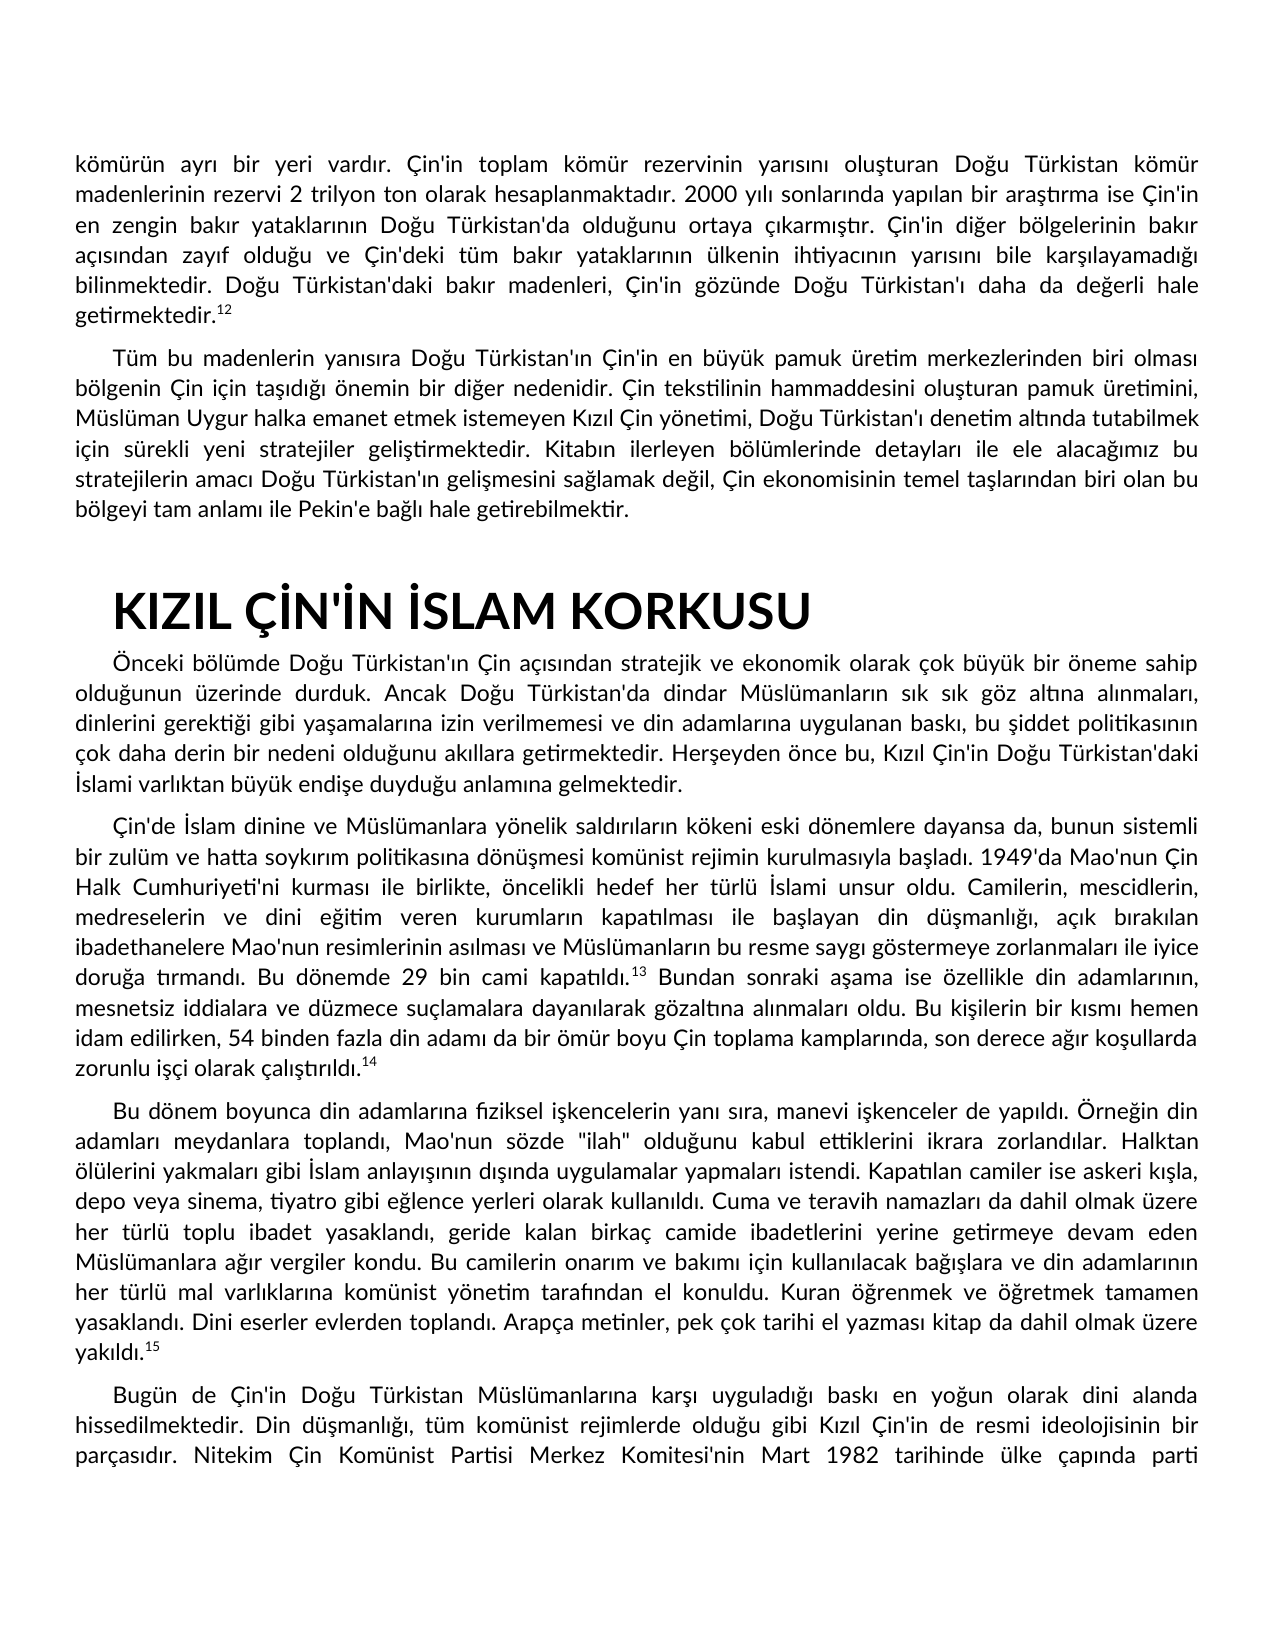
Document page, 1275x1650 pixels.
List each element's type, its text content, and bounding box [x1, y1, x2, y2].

text Çin'de İslam dinine ve Müslümanlara yönelik saldırıların kökeni eski dönemlere dayansa da, bunun sistemli bir zulüm ve hatta soykırım politikasına dönüşmesi komünist rejimin kurulmasıyla başladı. 1949'da Mao'nun Çin Halk Cumhuriyeti'ni kurması ile birlikte, öncelikli hedef her türlü İslami unsur oldu. Camilerin, mescidlerin, medreselerin ve dini eğitim veren kurumların kapatılması ile başlayan din düşmanlığı, açık bırakılan ibadethanelere Mao'nun resimlerinin asılması ve Müslümanların bu resme saygı göstermeye zorlanmaları ile iyice doruğa tırmandı. Bu dönemde 29 bin cami kapatıldı.13 Bundan sonraki aşama ise özellikle din adamlarının, mesnetsiz iddialara ve düzmece suçlamalara dayanılarak gözaltına alınmaları oldu. Bu kişilerin bir kısmı hemen idam edilirken, 54 binden fazla din adamı da bir ömür boyu Çin toplama kamplarında, son derece ağır koşullarda zorunlu işçi olarak çalıştırıldı.14 [75, 812, 1200, 1081]
text Önceki bölümde Doğu Türkistan'ın Çin açısından stratejik ve ekonomik olarak çok büyük bir öneme sahip olduğunun üzerinde durduk. Ancak Doğu Türkistan'da dindar Müslümanların sık sık göz altına alınmaları, dinlerini gerektiği gibi yaşamalarına izin verilmemesi ve din adamlarına uygulanan baskı, bu şiddet politikasının çok daha derin bir nedeni olduğunu akıllara getirmektedir. Herşeyden önce bu, Kızıl Çin'in Doğu Türkistan'daki İslami varlıktan büyük endişe duyduğu anlamına gelmektedir. [75, 648, 1200, 797]
text kömürün ayrı bir yeri vardır. Çin'in toplam kömür rezervinin yarısını oluşturan Doğu Türkistan kömür madenlerinin rezervi 2 trilyon ton olarak hesaplanmaktadır. 2000 yılı sonlarında yapılan bir araştırma ise Çin'in en zengin bakır yataklarının Doğu Türkistan'da olduğunu ortaya çıkarmıştır. Çin'in diğer bölgelerinin bakır açısından zayıf olduğu ve Çin'deki tüm bakır yataklarının ülkenin ihtiyacının yarısını bile karşılayamadığı bilinmektedir. Doğu Türkistan'daki bakır madenleri, Çin'in gözünde Doğu Türkistan'ı daha da değerli hale getirmektedir.12 [75, 150, 1200, 328]
text Bugün de Çin'in Doğu Türkistan Müslümanlarına karşı uyguladığı baskı en yoğun olarak dini alanda hissedilmektedir. Din düşmanlığı, tüm komünist rejimlerde olduğu gibi Kızıl Çin'in de resmi ideolojisinin bir parçasıdır. Nitekim Çin Komünist Partisi Merkez Komitesi'nin Mart 1982 tarihinde ülke çapında parti [75, 1381, 1200, 1469]
subtitle KIZIL ÇİN'İN İSLAM KORKUSU [112, 580, 1200, 640]
text Tüm bu madenlerin yanısıra Doğu Türkistan'ın Çin'in en büyük pamuk üretim merkezlerinden biri olması bölgenin Çin için taşıdığı önemin bir diğer nedenidir. Çin tekstilinin hammaddesini oluşturan pamuk üretimini, Müslüman Uygur halka emanet etmek istemeyen Kızıl Çin yönetimi, Doğu Türkistan'ı denetim altında tutabilmek için sürekli yeni stratejiler geliştirmektedir. Kitabın ilerleyen bölümlerinde detayları ile ele alacağımız bu stratejilerin amacı Doğu Türkistan'ın gelişmesini sağlamak değil, Çin ekonomisinin temel taşlarından biri olan bu bölgeyi tam anlamı ile Pekin'e bağlı hale getirebilmektir. [75, 344, 1200, 522]
text Bu dönem boyunca din adamlarına fiziksel işkencelerin yanı sıra, manevi işkenceler de yapıldı. Örneğin din adamları meydanlara toplandı, Mao'nun sözde "ilah" olduğunu kabul ettiklerini ikrara zorlandılar. Halktan ölülerini yakmaları gibi İslam anlayışının dışında uygulamalar yapmaları istendi. Kapatılan camiler ise askeri kışla, depo veya sinema, tiyatro gibi eğlence yerleri olarak kullanıldı. Cuma ve teravih namazları da dahil olmak üzere her türlü toplu ibadet yasaklandı, geride kalan birkaç camide ibadetlerini yerine getirmeye devam eden Müslümanlara ağır vergiler kondu. Bu camilerin onarım ve bakımı için kullanılacak bağışlara ve din adamlarının her türlü mal varlıklarına komünist yönetim tarafından el konuldu. Kuran öğrenmek ve öğretmek tamamen yasaklandı. Dini eserler evlerden toplandı. Arapça metinler, pek çok tarihi el yazması kitap da dahil olmak üzere yakıldı.15 [75, 1096, 1200, 1366]
